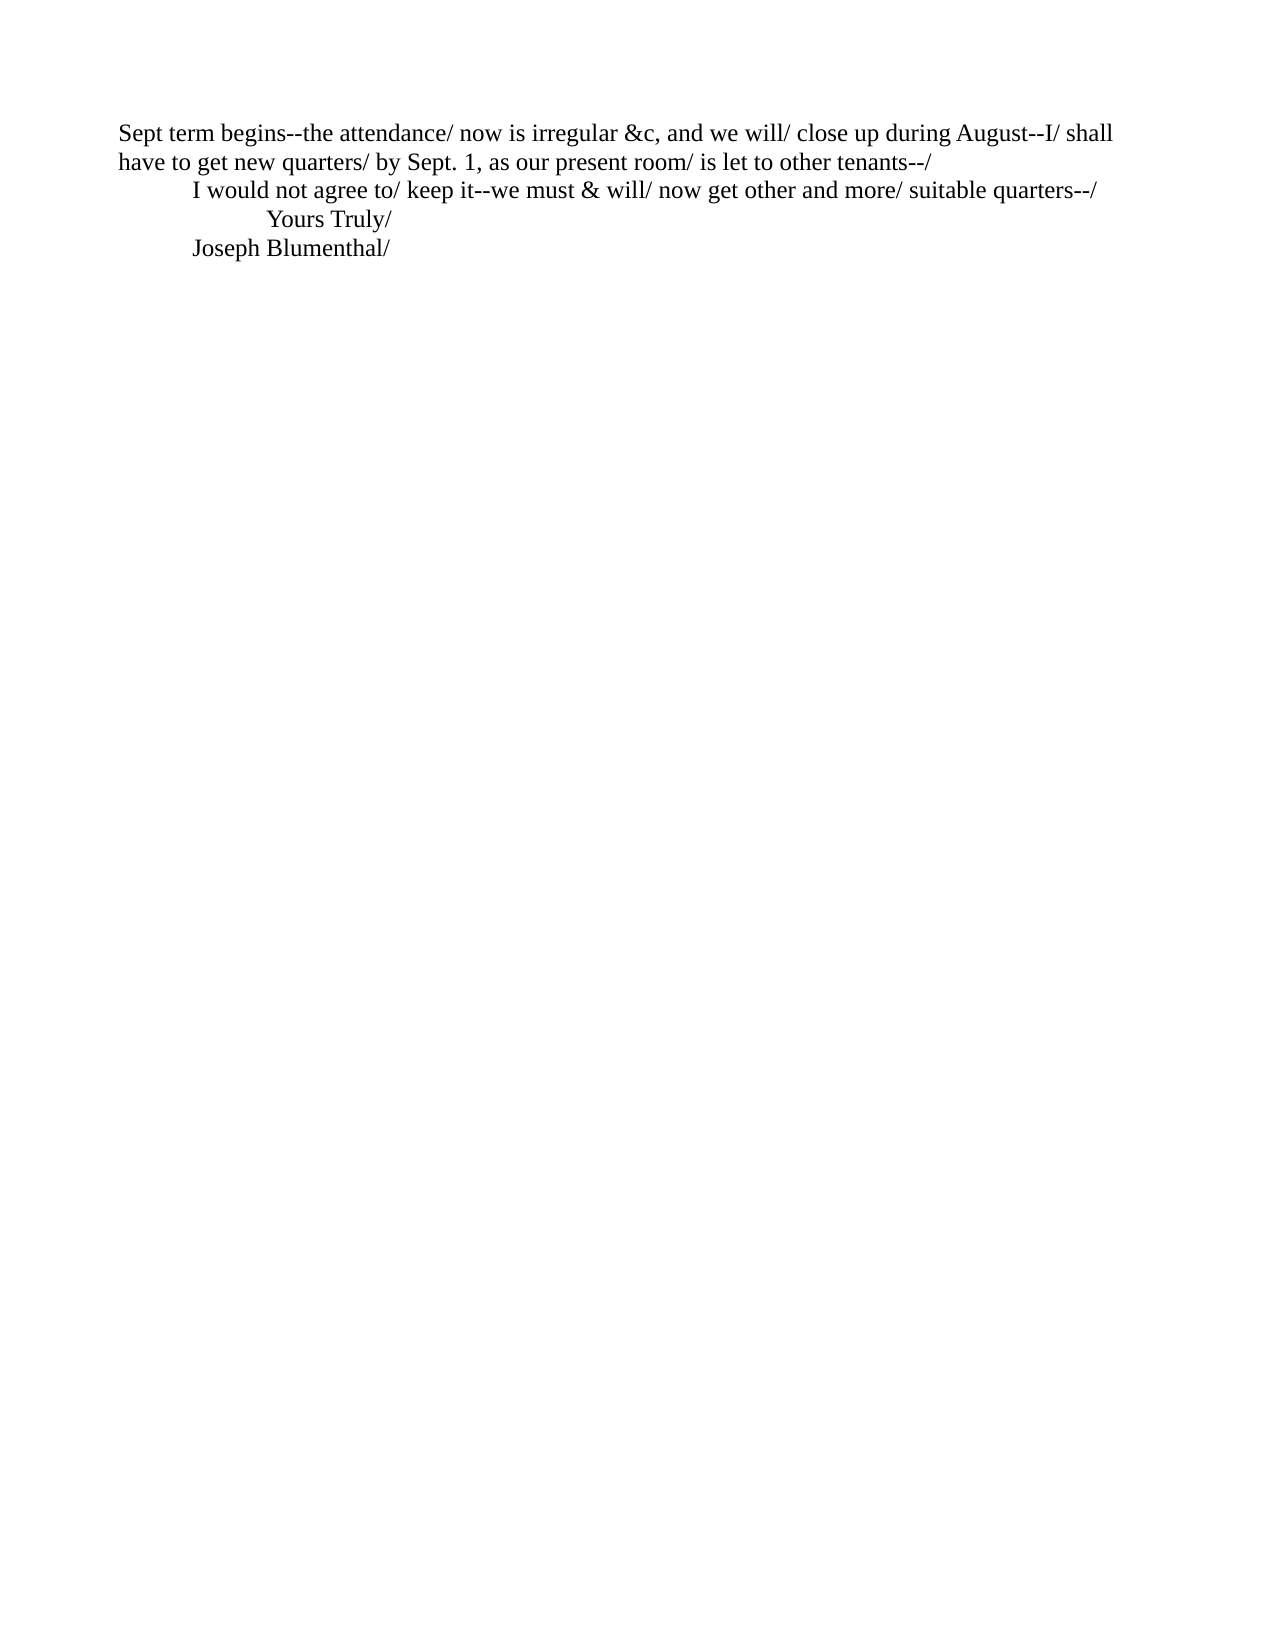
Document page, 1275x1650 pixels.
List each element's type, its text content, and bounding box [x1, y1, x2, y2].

text I would not agree to/ keep it--we must & will/ now get other and more/ suitable quarters--/ [118, 176, 1157, 204]
text Yours Truly/ [118, 204, 1157, 233]
text Sept term begins--the attendance/ now is irregular &c, and we will/ close up during August--I/ shall have to get new quarters/ by Sept. 1, as our present room/ is let to other tenants--/ [118, 118, 1157, 176]
text Joseph Blumenthal/ [118, 233, 1157, 262]
